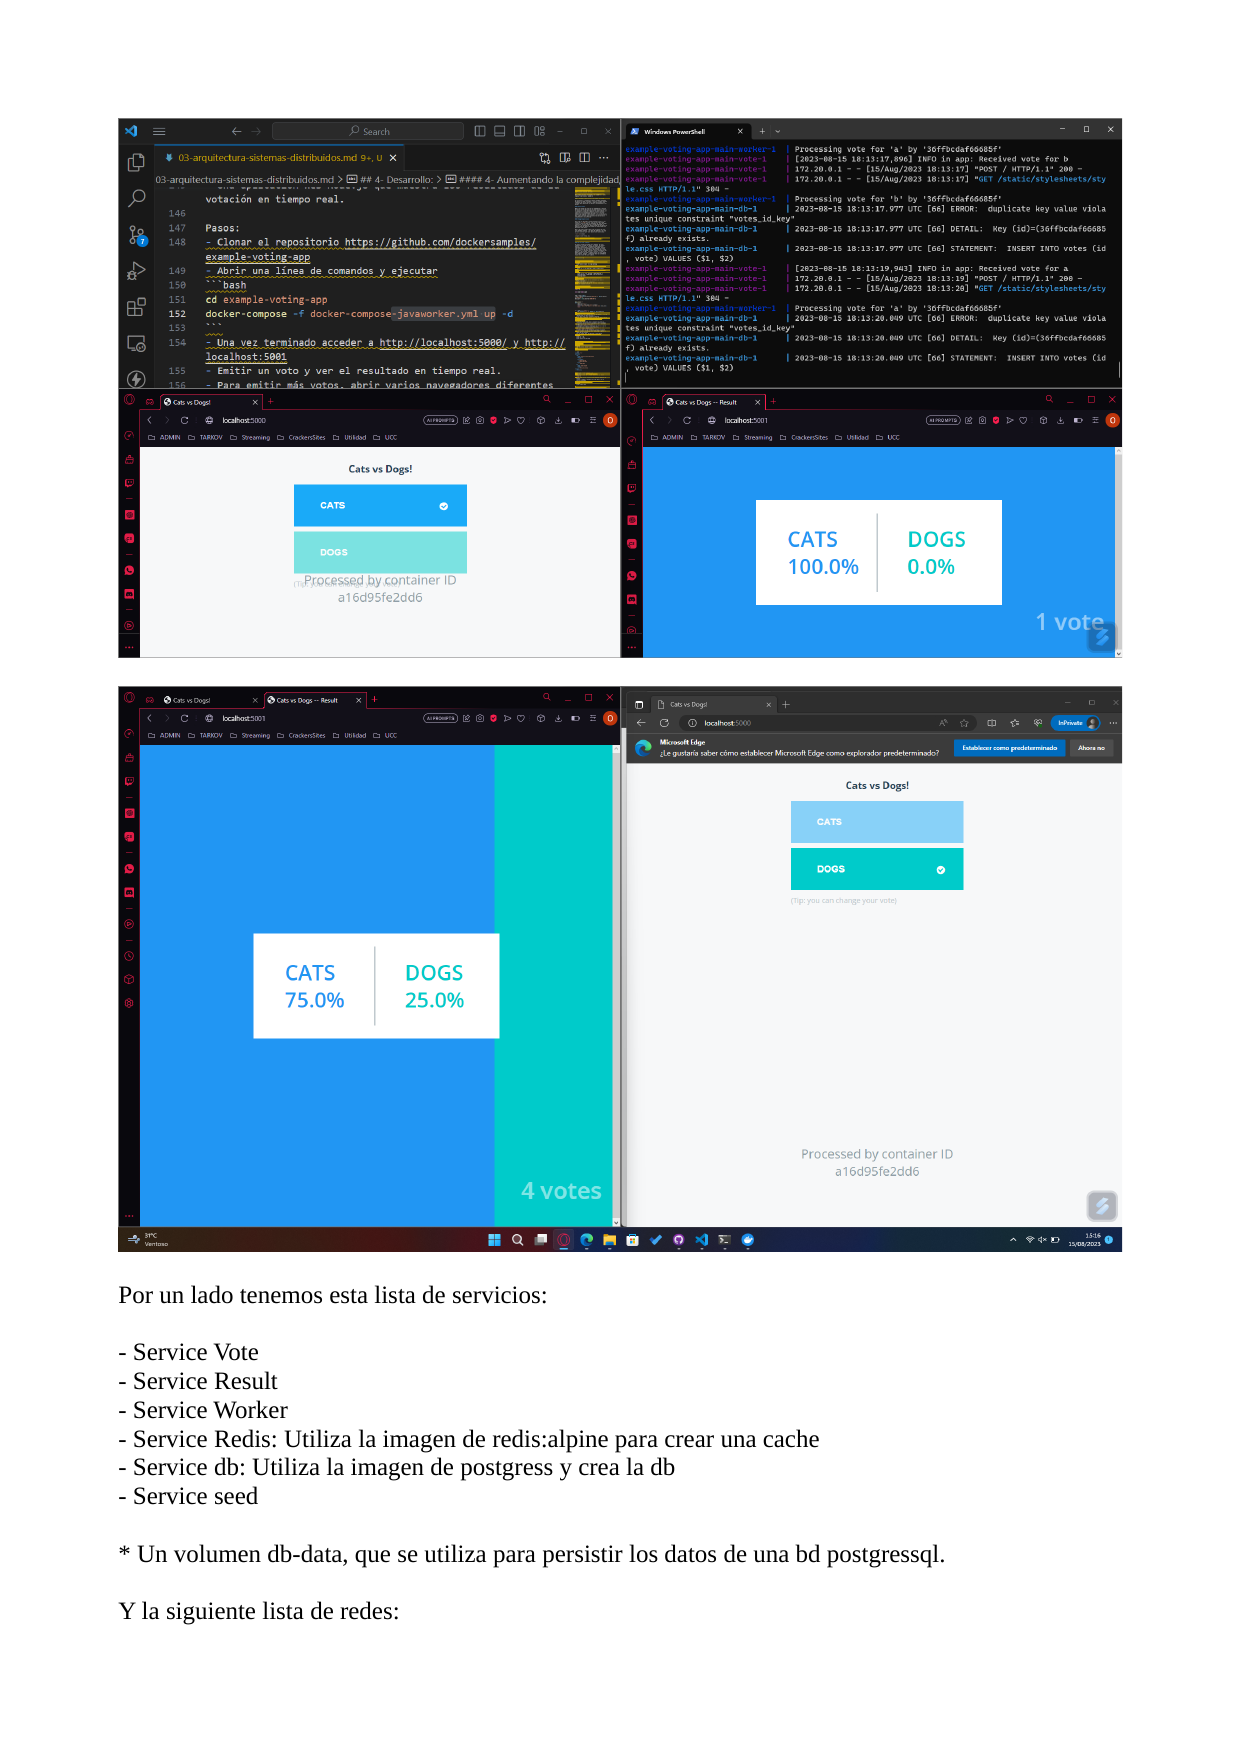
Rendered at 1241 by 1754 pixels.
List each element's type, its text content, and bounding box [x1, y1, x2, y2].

text Por un lado tenemos esta lista de servicios: [118, 1280, 1122, 1309]
text - Service seed [118, 1481, 1122, 1510]
picture [118, 118, 1123, 658]
text - Service Result [118, 1366, 1122, 1395]
text - Service db: Utiliza la imagen de postgress y crea la db [118, 1452, 1122, 1481]
picture [118, 686, 1123, 1252]
text - Service Redis: Utiliza la imagen de redis:alpine para crear una cache [118, 1424, 1122, 1452]
text Y la siguiente lista de redes: [118, 1596, 1122, 1625]
text - Service Worker [118, 1395, 1122, 1424]
text - Service Vote [118, 1337, 1122, 1366]
text * Un volumen db-data, que se utiliza para persistir los datos de una bd postgressql. [118, 1539, 1122, 1567]
